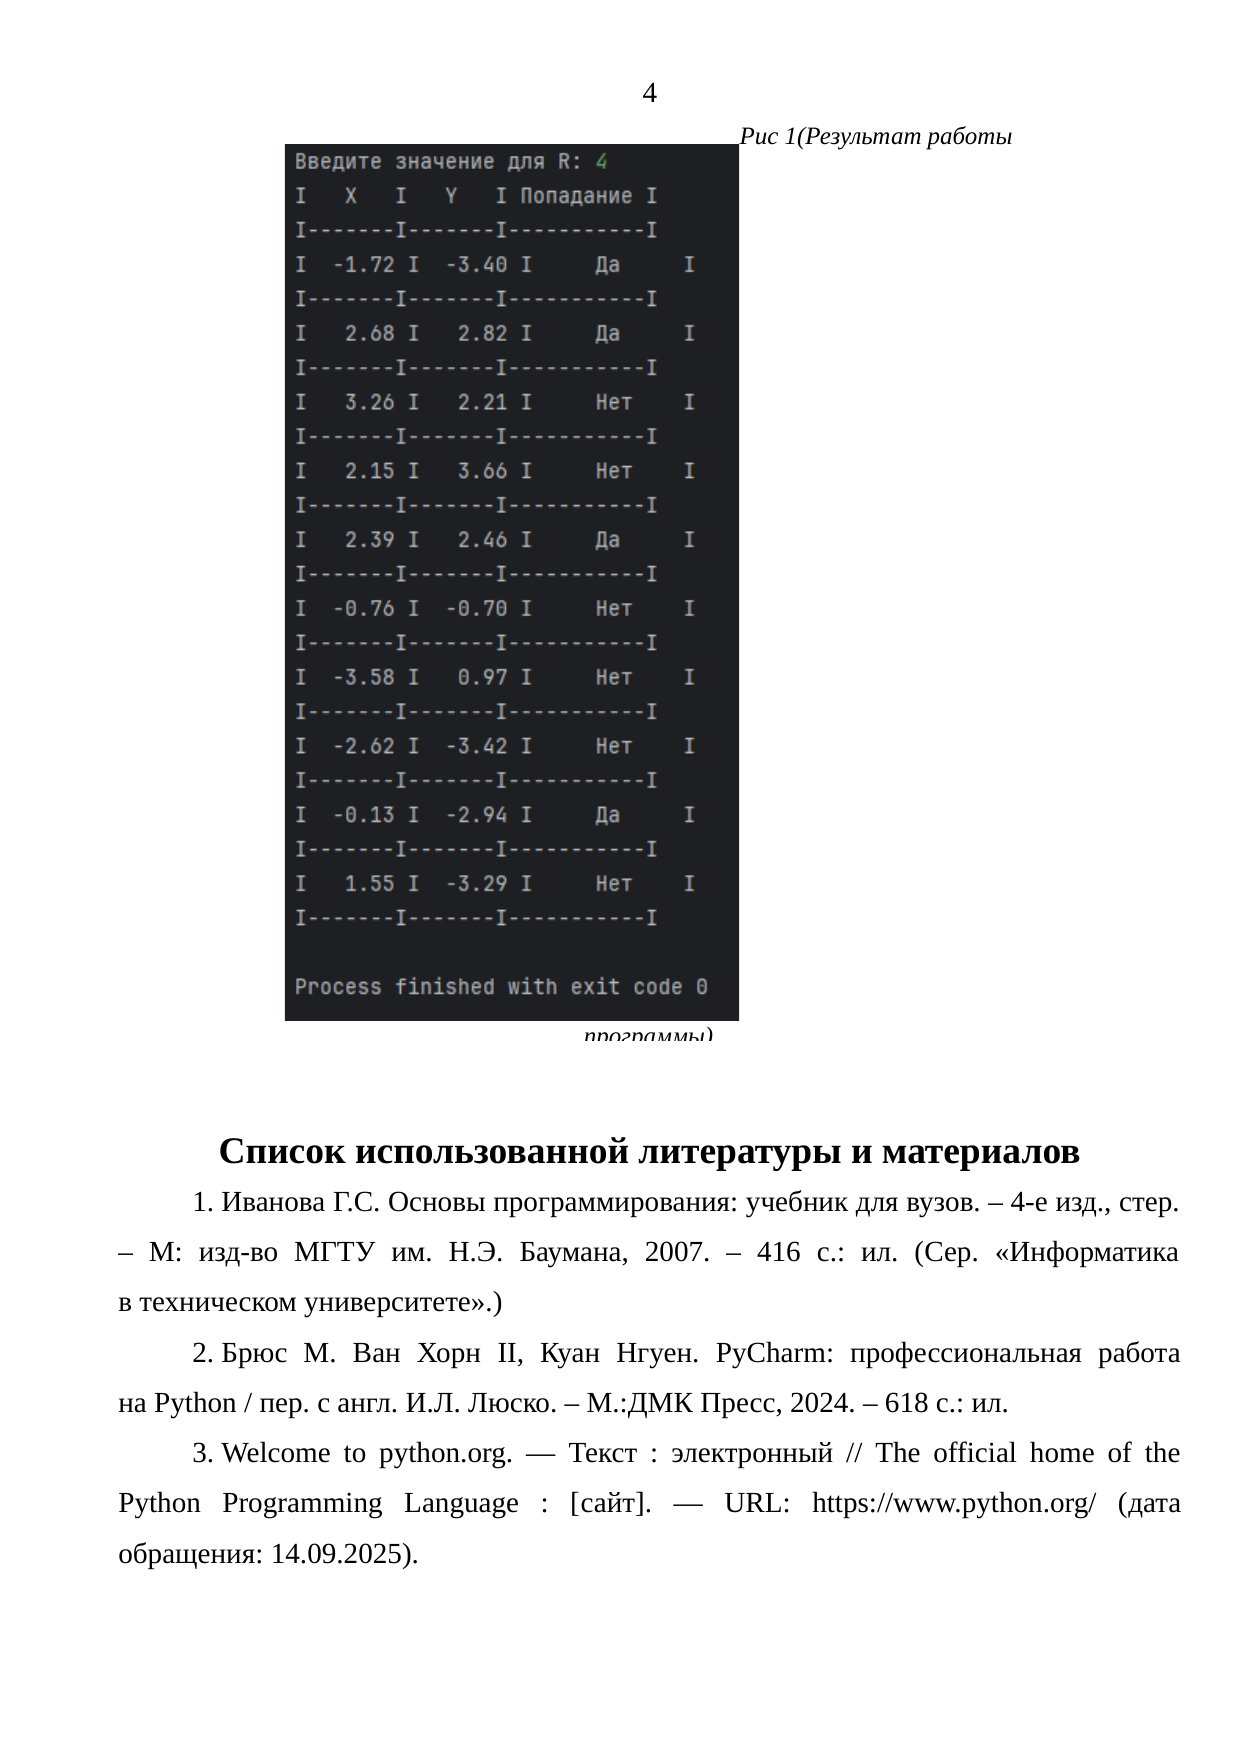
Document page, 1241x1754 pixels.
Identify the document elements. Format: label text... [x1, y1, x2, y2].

text Рис 1(Результат работы программы) [250, 121, 1049, 1040]
list Welcome to python.org. — Текст : электронный // The official home of the Python Programming Language : [сайт]. — URL: https://www.python.org/ (дата обращения: 14.09.2025). [118, 1435, 1181, 1569]
subtitle Список использованной литературы и материалов [118, 1128, 1181, 1171]
list Иванова Г.С. Основы программирования: учебник для вузов. – 4-е изд., стер. – М: изд-во МГТУ им. Н.Э. Баумана, 2007. – 416 с.: ил. (Сер. «Информатика в техническом университете».) [118, 1184, 1181, 1318]
list Брюс М. Ван Хорн II, Куан Нгуен. PyCharm: профессиональная работа на Python / пер. с англ. И.Л. Люско. – М.:ДМК Пресс, 2024. – 618 с.: ил. [118, 1335, 1181, 1418]
